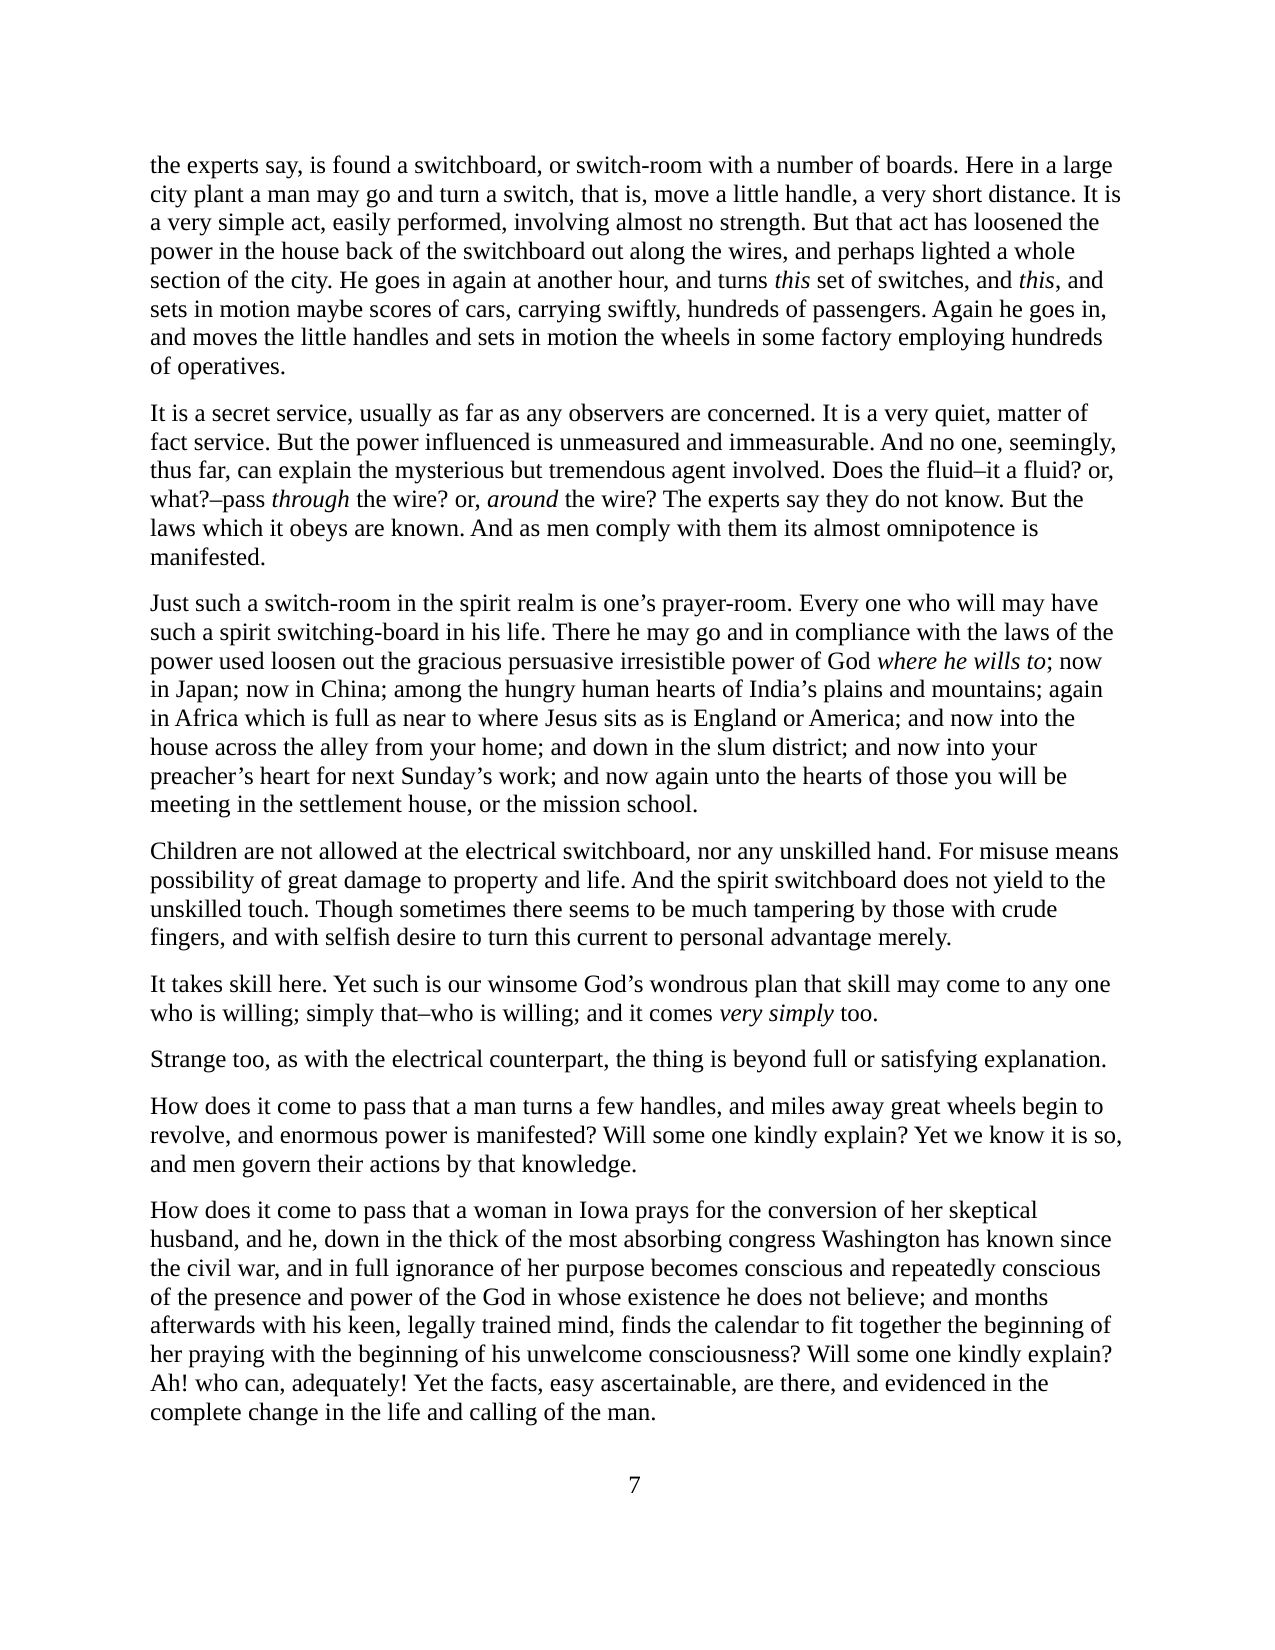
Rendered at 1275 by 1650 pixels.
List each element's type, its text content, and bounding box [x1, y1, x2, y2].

text It is a secret service, usually as far as any observers are concerned. It is a very quiet, matter of fact service. But the power influenced is unmeasured and immeasurable. And no one, seemingly, thus far, can explain the mysterious but tremendous agent involved. Does the fluid–it a fluid? or, what?–pass through the wire? or, around the wire? The experts say they do not know. But the laws which it obeys are known. And as men comply with them its almost omnipotence is manifested. [150, 398, 1125, 570]
text How does it come to pass that a woman in Iowa prays for the conversion of her skeptical husband, and he, down in the thick of the most absorbing congress Washington has known since the civil war, and in full ignorance of her purpose becomes conscious and repeatedly conscious of the presence and power of the God in whose existence he does not believe; and months afterwards with his keen, legally trained mind, finds the calendar to fit together the beginning of her praying with the beginning of his unwelcome consciousness? Will some one kindly explain? Ah! who can, adequately! Yet the facts, easy ascertainable, are there, and evidenced in the complete change in the life and calling of the man. [150, 1195, 1125, 1425]
text It takes skill here. Yet such is our winsome God’s wondrous plan that skill may come to any one who is willing; simply that–who is willing; and it comes very simply too. [150, 969, 1125, 1027]
text the experts say, is found a switchboard, or switch-room with a number of boards. Here in a large city plant a man may go and turn a switch, that is, move a little handle, a very short distance. It is a very simple act, easily performed, involving almost no strength. But that act has loosened the power in the house back of the switchboard out along the wires, and perhaps lighted a whole section of the city. He goes in again at another hour, and turns this set of switches, and this, and sets in motion maybe scores of cars, carrying swiftly, hundreds of passengers. Again he goes in, and moves the little handles and sets in motion the wheels in some factory employing hundreds of operatives. [150, 150, 1125, 380]
text How does it come to pass that a man turns a few handles, and miles away great wheels begin to revolve, and enormous power is manifested? Will some one kindly explain? Yet we know it is so, and men govern their actions by that knowledge. [150, 1091, 1125, 1177]
text Children are not allowed at the electrical switchboard, nor any unskilled hand. For misuse means possibility of great damage to property and life. And the spirit switchboard does not yield to the unskilled touch. Though sometimes there seems to be much tampering by those with crude fingers, and with selfish desire to turn this current to personal advantage merely. [150, 836, 1125, 951]
text Strange too, as with the electrical counterpart, the thing is beyond full or satisfying explanation. [150, 1044, 1125, 1073]
text Just such a switch-room in the spirit realm is one’s prayer-room. Every one who will may have such a spirit switching-board in his life. There he may go and in compliance with the laws of the power used loosen out the gracious persuasive irresistible power of God where he wills to; now in Japan; now in China; among the hungry human hearts of India’s plains and mountains; again in Africa which is full as near to where Jesus sits as is England or America; and now into the house across the alley from your home; and down in the slum district; and now into your preacher’s heart for next Sunday’s work; and now again unto the hearts of those you will be meeting in the settlement house, or the mission school. [150, 588, 1125, 818]
